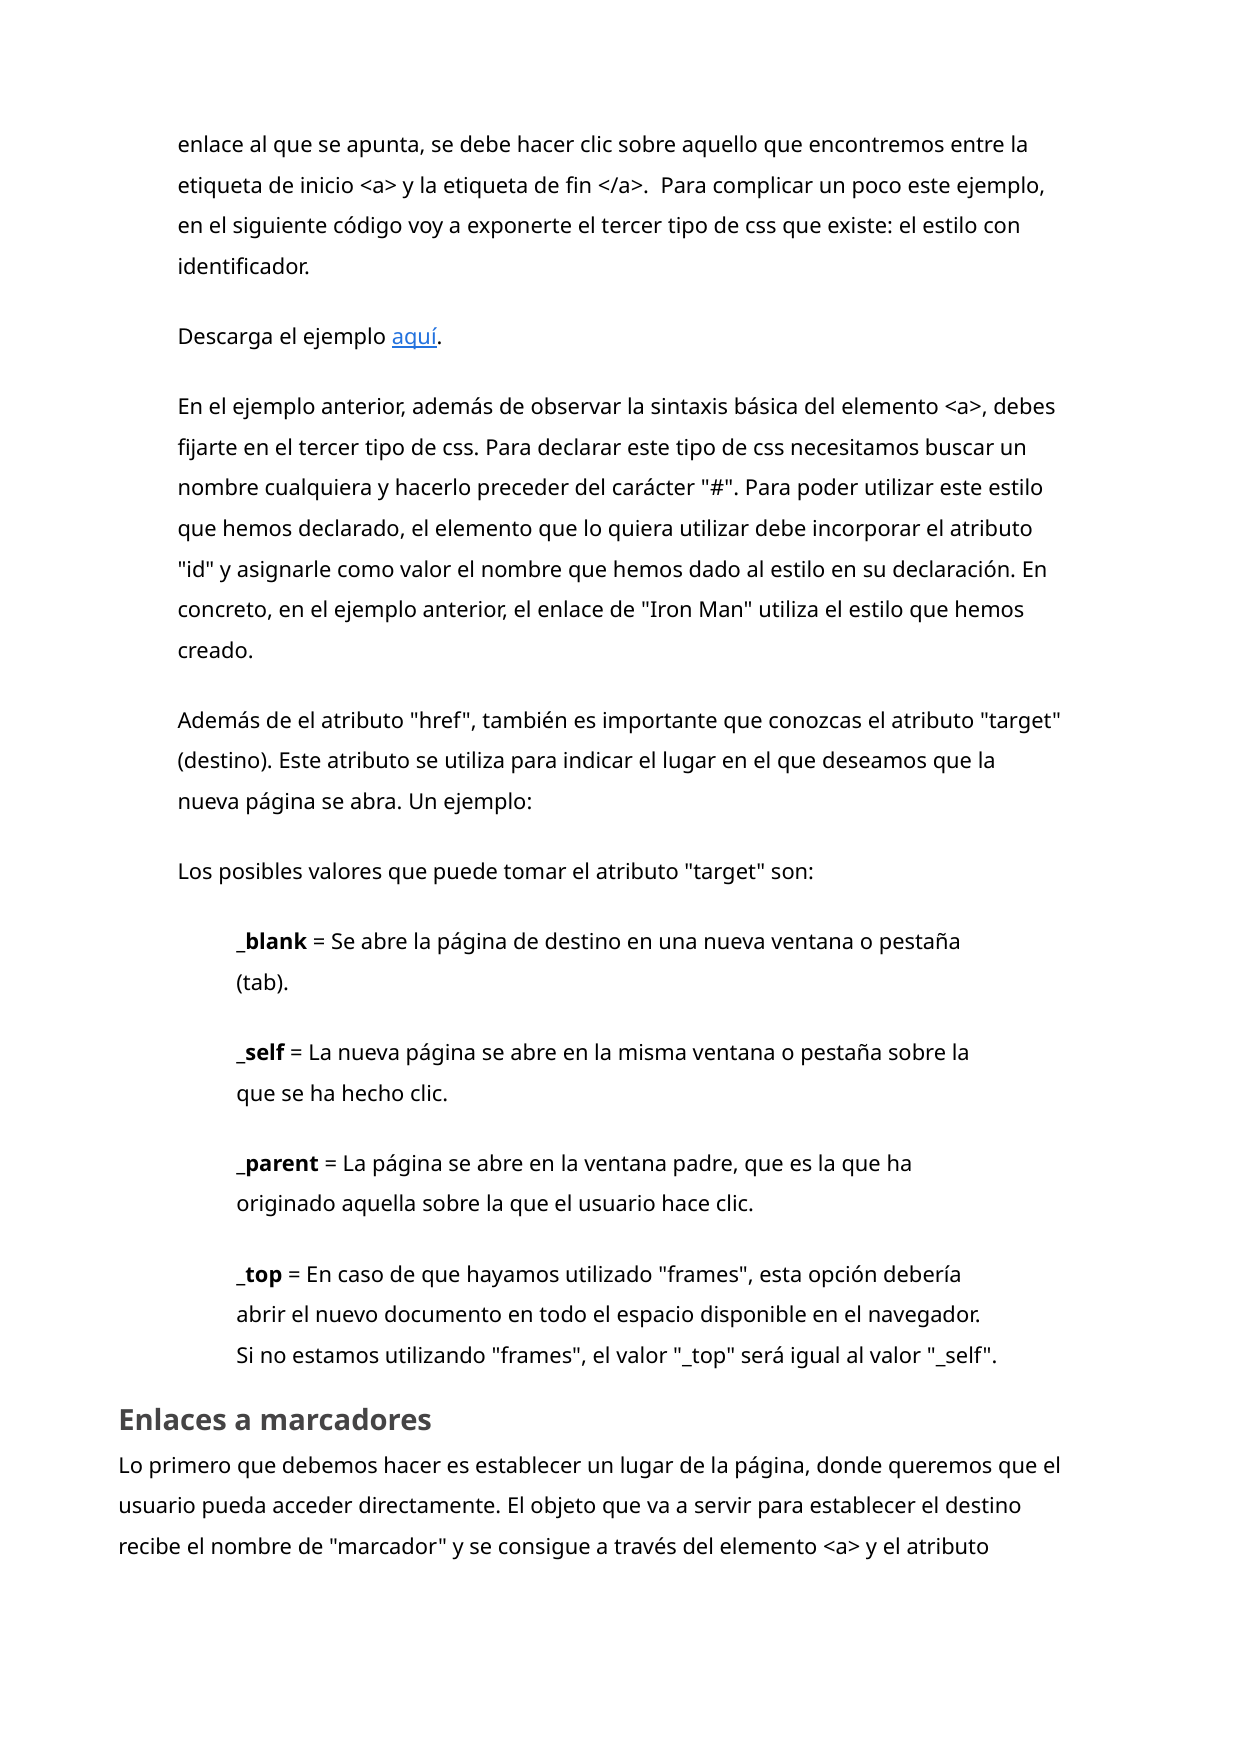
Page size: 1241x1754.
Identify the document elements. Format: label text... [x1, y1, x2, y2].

text _blank = Se abre la página de destino en una nueva ventana o pestaña (tab). [236, 916, 1004, 997]
text Lo primero que debemos hacer es establecer un lugar de la página, donde queremos que el usuario pueda acceder directamente. El objeto que va a servir para establecer el destino recibe el nombre de "marcador" y se consigue a través del elemento <a> y el atributo [118, 1439, 1063, 1561]
text enlace al que se apunta, se debe hacer clic sobre aquello que encontremos entre la etiqueta de inicio <a> y la etiqueta de fin </a>. Para complicar un poco este ejemplo, en el siguiente código voy a exponerte el tercer tipo de css que existe: el estilo con identificador. [177, 118, 1063, 281]
text _self = La nueva página se abre en la misma ventana o pestaña sobre la que se ha hecho clic. [236, 1026, 1004, 1107]
text _parent = La página se abre en la ventana padre, que es la que ha originado aquella sobre la que el usuario hace clic. [236, 1137, 1004, 1218]
text Los posibles valores que puede tomar el atributo "target" son: [177, 845, 1063, 886]
text Además de el atributo "href", también es importante que conozcas el atributo "target" (destino). Este atributo se utiliza para indicar el lugar en el que deseamos que la nueva página se abra. Un ejemplo: [177, 694, 1063, 816]
text Descarga el ejemplo aquí. [177, 310, 1063, 351]
subtitle Enlaces a marcadores [118, 1399, 1122, 1439]
text En el ejemplo anterior, además de observar la sintaxis básica del elemento <a>, debes fijarte en el tercer tipo de css. Para declarar este tipo de css necesitamos buscar un nombre cualquiera y hacerlo preceder del carácter "#". Para poder utilizar este estilo que hemos declarado, el elemento que lo quiera utilizar debe incorporar el atributo "id" y asignarle como valor el nombre que hemos dado al estilo en su declaración. En concreto, en el ejemplo anterior, el enlace de "Iron Man" utiliza el estilo que hemos creado. [177, 380, 1063, 664]
text _top = En caso de que hayamos utilizado "frames", esta opción debería abrir el nuevo documento en todo el espacio disponible en el navegador. Si no estamos utilizando "frames", el valor "_top" será igual al valor "_self". [236, 1248, 1004, 1369]
